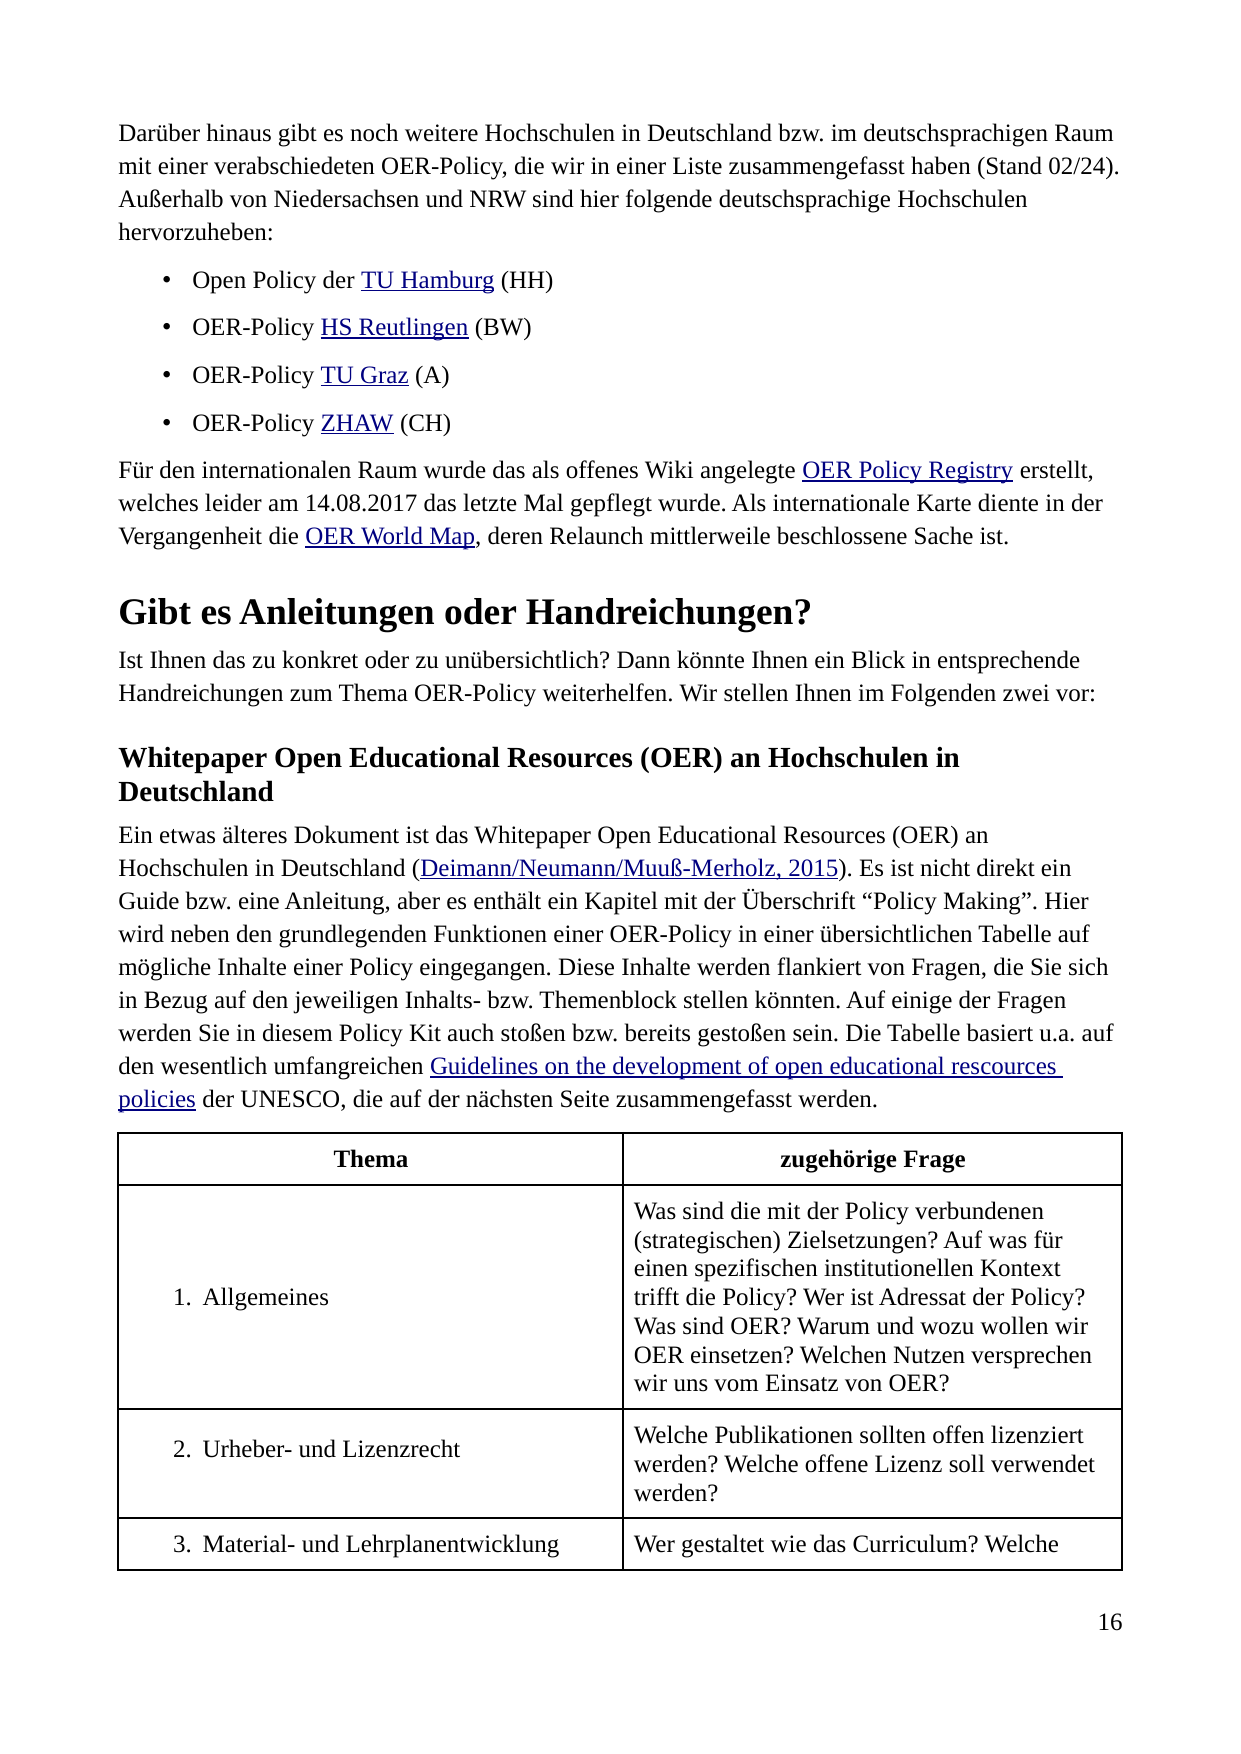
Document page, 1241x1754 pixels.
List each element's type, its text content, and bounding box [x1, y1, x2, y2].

list Open Policy der TU Hamburg (HH) [162, 265, 1122, 293]
subtitle Whitepaper Open Educational Resources (OER) an Hochschulen in Deutschland [118, 741, 1122, 808]
table_cell Material- und Lehrplanentwicklung [119, 1519, 622, 1568]
table_cell Urheber- und Lizenzrecht [119, 1410, 622, 1517]
table_header Thema [119, 1134, 622, 1183]
text Für den internationalen Raum wurde das als offenes Wiki angelegte OER Policy Registry erstellt, welches leider am 14.08.2017 das letzte Mal gepflegt wurde. Als internationale Karte diente in der Vergangenheit die OER World Map, deren Relaunch mittlerweile beschlossene Sache ist. [118, 455, 1122, 550]
table_header zugehörige Frage [624, 1134, 1121, 1183]
text Darüber hinaus gibt es noch weitere Hochschulen in Deutschland bzw. im deutschsprachigen Raum mit einer verabschiedeten OER-Policy, die wir in einer Liste zusammengefasst haben (Stand 02/24). Außerhalb von Niedersachsen und NRW sind hier folgende deutschsprachige Hochschulen hervorzuheben: [118, 118, 1122, 246]
list OER-Policy ZHAW (CH) [162, 408, 1122, 436]
table_cell Was sind die mit der Policy verbundenen (strategischen) Zielsetzungen? Auf was für einen spezifischen institutionellen Kontext trifft die Policy? Wer ist Adressat der Policy? Was sind OER? Warum und wozu wollen wir OER einsetzen? Welchen Nutzen versprechen wir uns vom Einsatz von OER? [624, 1186, 1121, 1408]
table_cell Welche Publikationen sollten offen lizenziert werden? Welche offene Lizenz soll verwendet werden? [624, 1410, 1121, 1517]
list OER-Policy HS Reutlingen (BW) [162, 312, 1122, 341]
text Ist Ihnen das zu konkret oder zu unübersichtlich? Dann könnte Ihnen ein Blick in entsprechende Handreichungen zum Thema OER-Policy weiterhelfen. Wir stellen Ihnen im Folgenden zwei vor: [118, 645, 1122, 707]
table_cell Wer gestaltet wie das Curriculum? Welche [624, 1519, 1121, 1568]
text Ein etwas älteres Dokument ist das Whitepaper Open Educational Resources (OER) an Hochschulen in Deutschland (Deimann/Neumann/Muuß-Merholz, 2015). Es ist nicht direkt ein Guide bzw. eine Anleitung, aber es enthält ein Kapitel mit der Überschrift “Policy Making”. Hier wird neben den grundlegenden Funktionen einer OER-Policy in einer übersichtlichen Tabelle auf mögliche Inhalte einer Policy eingegangen. Diese Inhalte werden flankiert von Fragen, die Sie sich in Bezug auf den jeweiligen Inhalts- bzw. Themenblock stellen könnten. Auf einige der Fragen werden Sie in diesem Policy Kit auch stoßen bzw. bereits gestoßen sein. Die Tabelle basiert u.a. auf den wesentlich umfangreichen Guidelines on the development of open educational rescources policies der UNESCO, die auf der nächsten Seite zusammengefasst werden. [118, 820, 1122, 1113]
list OER-Policy TU Graz (A) [162, 360, 1122, 389]
subtitle Gibt es Anleitungen oder Handreichungen? [118, 590, 1122, 633]
table_cell Allgemeines [119, 1186, 622, 1408]
